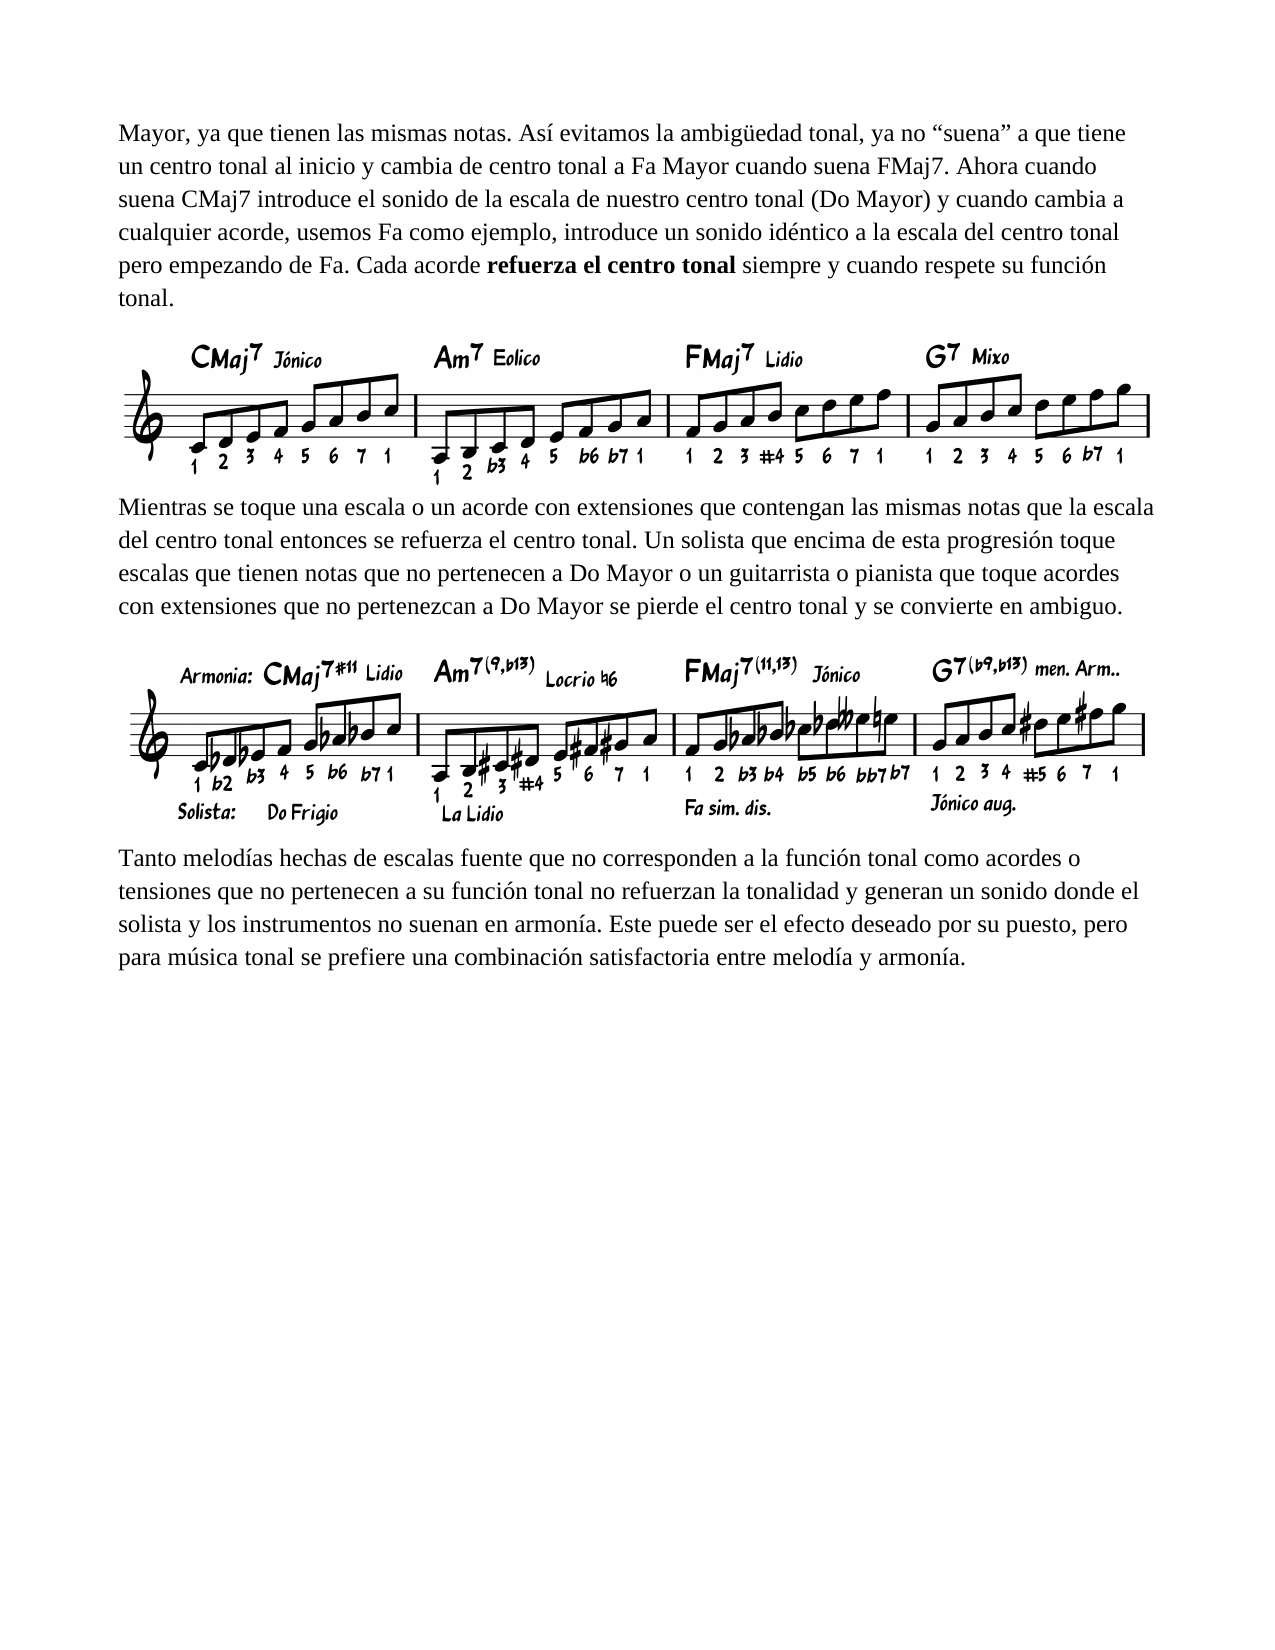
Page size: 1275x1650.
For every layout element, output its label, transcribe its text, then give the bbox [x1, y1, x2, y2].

text Tanto melodías hechas de escalas fuente que no corresponden a la función tonal como acordes o tensiones que no pertenecen a su función tonal no refuerzan la tonalidad y generan un sonido donde el solista y los instrumentos no suenan en armonía. Este puede ser el efecto deseado por su puesto, pero para música tonal se prefiere una combinación satisfactoria entre melodía y armonía. [118, 839, 1157, 971]
text Mientras se toque una escala o un acorde con extensiones que contengan las mismas notas que la escala del centro tonal entonces se refuerza el centro tonal. Un solista que encima de esta progresión toque escalas que tienen notas que no pertenecen a Do Mayor o un guitarrista o pianista que toque acordes con extensiones que no pertenezcan a Do Mayor se pierde el centro tonal y se convierte en ambiguo. [118, 488, 1157, 620]
picture [118, 628, 1157, 839]
picture [118, 330, 1157, 488]
text Mayor, ya que tienen las mismas notas. Así evitamos la ambigüedad tonal, ya no “suena” a que tiene un centro tonal al inicio y cambia de centro tonal a Fa Mayor cuando suena FMaj7. Ahora cuando suena CMaj7 introduce el sonido de la escala de nuestro centro tonal (Do Mayor) y cuando cambia a cualquier acorde, usemos Fa como ejemplo, introduce un sonido idéntico a la escala del centro tonal pero empezando de Fa. Cada acorde refuerza el centro tonal siempre y cuando respete su función tonal. [118, 118, 1157, 312]
